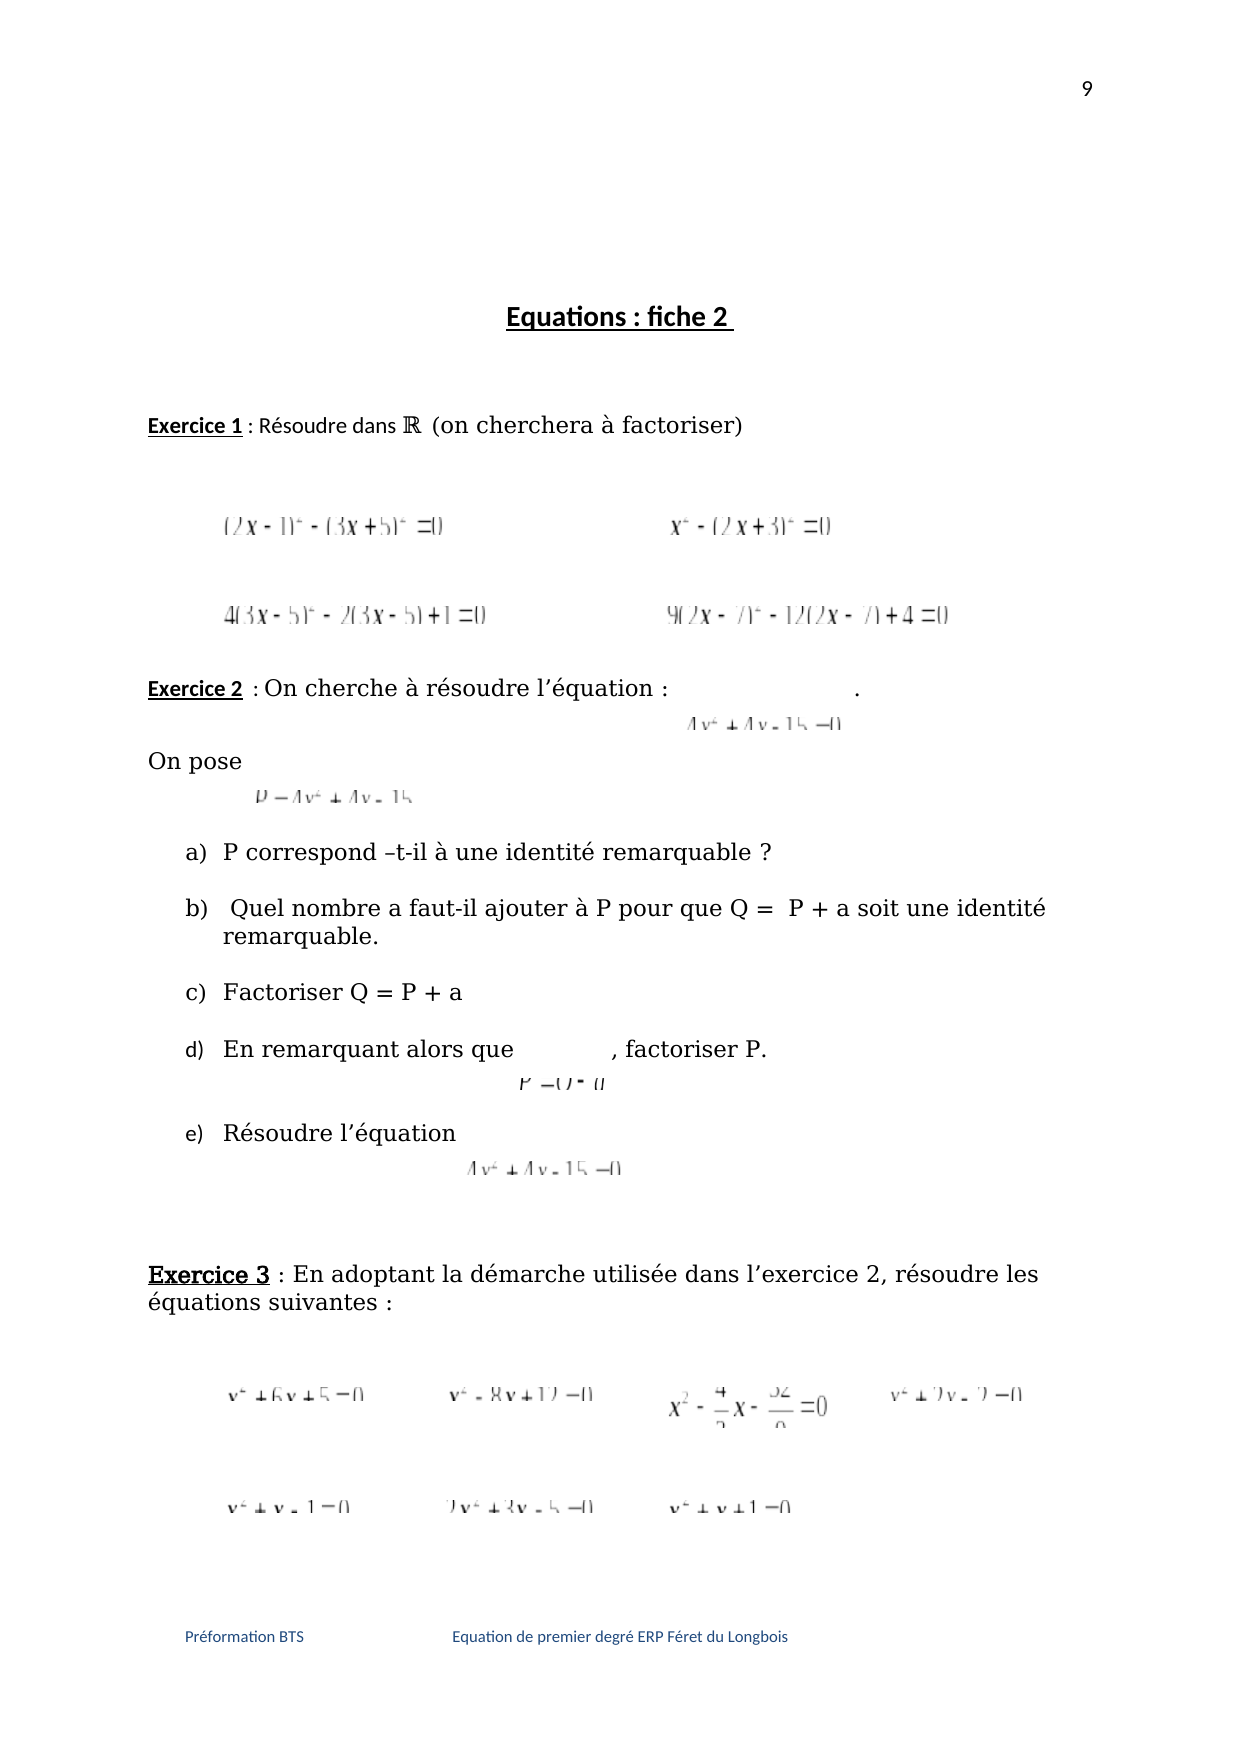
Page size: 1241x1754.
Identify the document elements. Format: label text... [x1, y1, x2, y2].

text Equations : fiche 2 [148, 298, 1093, 334]
text Exercice 2 : On cherche à résoudre l’équation : . [148, 674, 1093, 729]
list Quel nombre a faut-il ajouter à P pour que Q = P + a soit une identité remarquable. [185, 894, 1093, 949]
text Exercice 1 : Résoudre dans ℝ (on cherchera à factoriser) [148, 411, 1093, 439]
list Factoriser Q = P + a [185, 978, 1093, 1006]
list P correspond –t-il à une identité remarquable ? [185, 837, 1093, 865]
list Résoudre l’équation [185, 1118, 1093, 1174]
list En remarquant alors que, factoriser P. [185, 1035, 1093, 1089]
text On pose [148, 747, 1093, 803]
text Exercice 3 : En adoptant la démarche utilisée dans l’exercice 2, résoudre les équations suivantes : [148, 1260, 1093, 1315]
